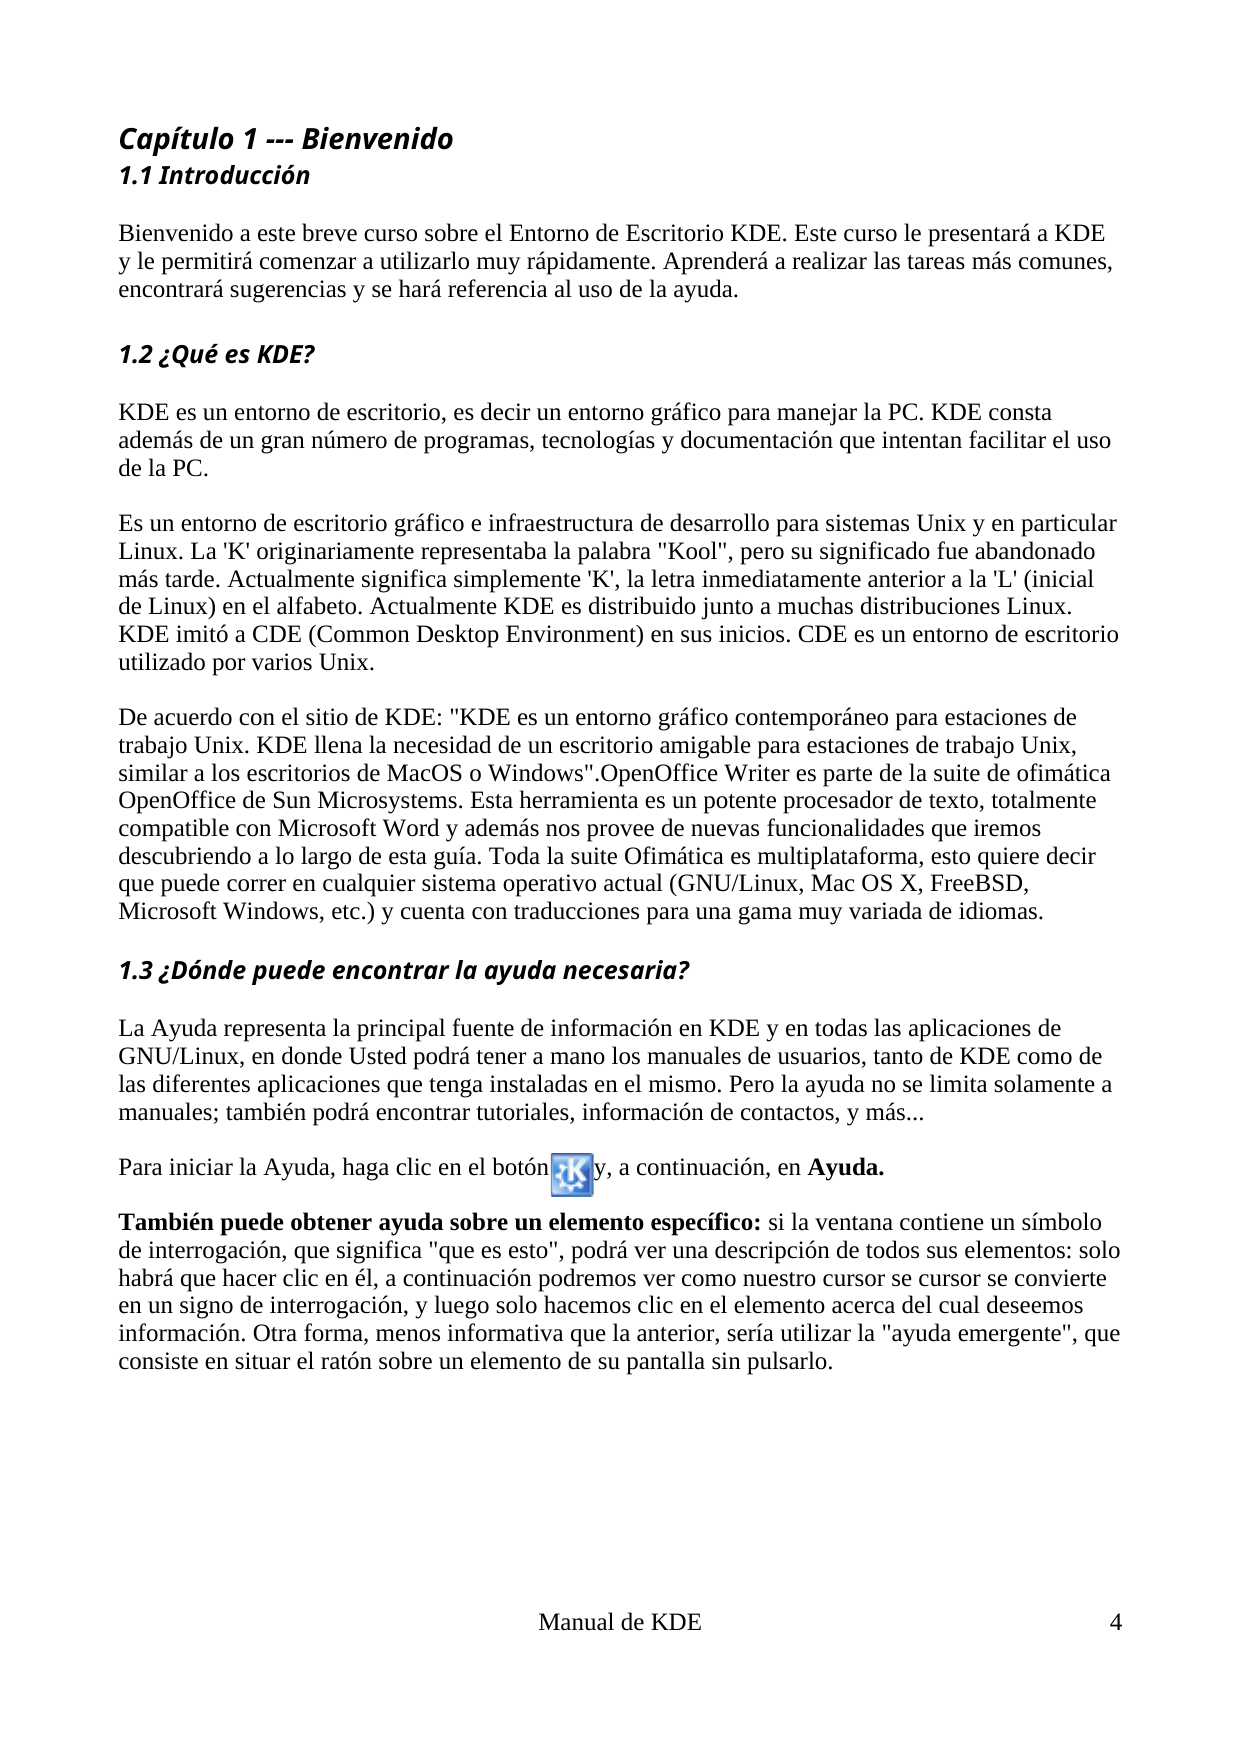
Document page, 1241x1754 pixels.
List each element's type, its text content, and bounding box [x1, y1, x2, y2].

text Es un entorno de escritorio gráfico e infraestructura de desarrollo para sistemas Unix y en particular Linux. La 'K' originariamente representaba la palabra "Kool", pero su significado fue abandonado más tarde. Actualmente significa simplemente 'K', la letra inmediatamente anterior a la 'L' (inicial de Linux) en el alfabeto. Actualmente KDE es distribuido junto a muchas distribuciones Linux. [118, 509, 1122, 620]
text KDE es un entorno de escritorio, es decir un entorno gráfico para manejar la PC. KDE consta además de un gran número de programas, tecnologías y documentación que intentan facilitar el uso de la PC. [118, 398, 1122, 482]
picture [550, 1153, 594, 1197]
text Bienvenido a este breve curso sobre el Entorno de Escritorio KDE. Este curso le presentará a KDE y le permitirá comenzar a utilizarlo muy rápidamente. Aprenderá a realizar las tareas más comunes, encontrará sugerencias y se hará referencia al uso de la ayuda. [118, 219, 1122, 303]
text También puede obtener ayuda sobre un elemento específico: si la ventana contiene un símbolo de interrogación, que significa "que es esto", podrá ver una descripción de todos sus elementos: solo habrá que hacer clic en él, a continuación podremos ver como nuestro cursor se cursor se convierte en un signo de interrogación, y luego solo hacemos clic en el elemento acerca del cual deseemos información. Otra forma, menos informativa que la anterior, sería utilizar la "ayuda emergente", que consiste en situar el ratón sobre un elemento de su pantalla sin pulsarlo. [118, 1208, 1122, 1375]
text 1.1 Introducción [118, 158, 1122, 192]
text 1.2 ¿Qué es KDE? [118, 337, 1122, 371]
text KDE imitó a CDE (Common Desktop Environment) en sus inicios. CDE es un entorno de escritorio utilizado por varios Unix. [118, 620, 1122, 676]
text 1.3 ¿Dónde puede encontrar la ayuda necesaria? [118, 953, 1122, 987]
text Capítulo 1 --- Bienvenido [118, 118, 1122, 158]
text De acuerdo con el sitio de KDE: "KDE es un entorno gráfico contemporáneo para estaciones de trabajo Unix. KDE llena la necesidad de un escritorio amigable para estaciones de trabajo Unix, similar a los escritorios de MacOS o Windows".OpenOffice Writer es parte de la suite de ofimática OpenOffice de Sun Microsystems. Esta herramienta es un potente procesador de texto, totalmente compatible con Microsoft Word y además nos provee de nuevas funcionalidades que iremos descubriendo a lo largo de esta guía. Toda la suite Ofimática es multiplataforma, esto quiere decir que puede correr en cualquier sistema operativo actual (GNU/Linux, Mac OS X, FreeBSD, Microsoft Windows, etc.) y cuenta con traducciones para una gama muy variada de idiomas. [118, 703, 1122, 925]
text La Ayuda representa la principal fuente de información en KDE y en todas las aplicaciones de GNU/Linux, en donde Usted podrá tener a mano los manuales de usuarios, tanto de KDE como de las diferentes aplicaciones que tenga instaladas en el mismo. Pero la ayuda no se limita solamente a manuales; también podrá encontrar tutoriales, información de contactos, y más... Para iniciar la Ayuda, haga clic en el botón y, a continuación, en Ayuda. [118, 1014, 1122, 1208]
